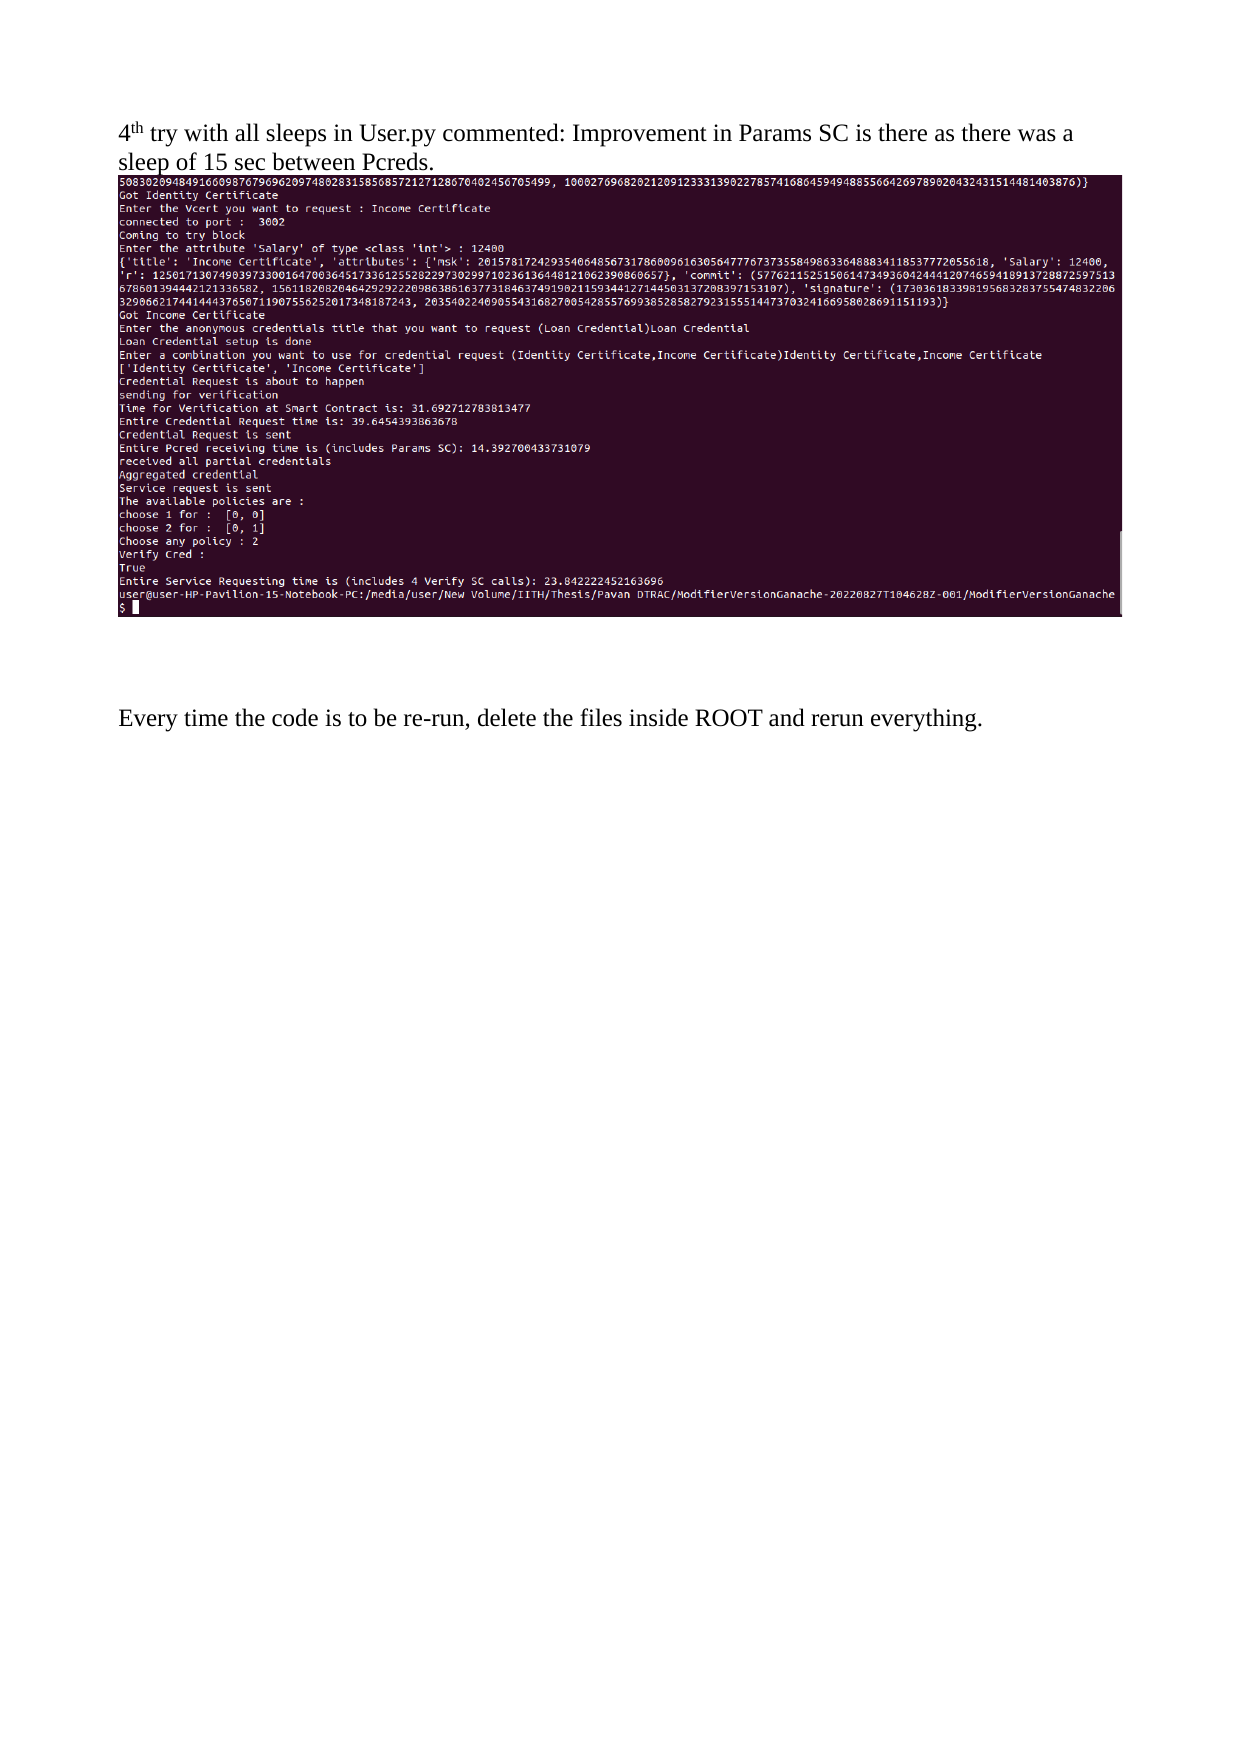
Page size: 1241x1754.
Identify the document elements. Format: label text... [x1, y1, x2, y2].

text 4th try with all sleeps in User.py commented: Improvement in Params SC is there as there was a sleep of 15 sec between Pcreds. [118, 118, 1122, 175]
text Every time the code is to be re-run, delete the files inside ROOT and rerun everything. [118, 703, 1122, 731]
